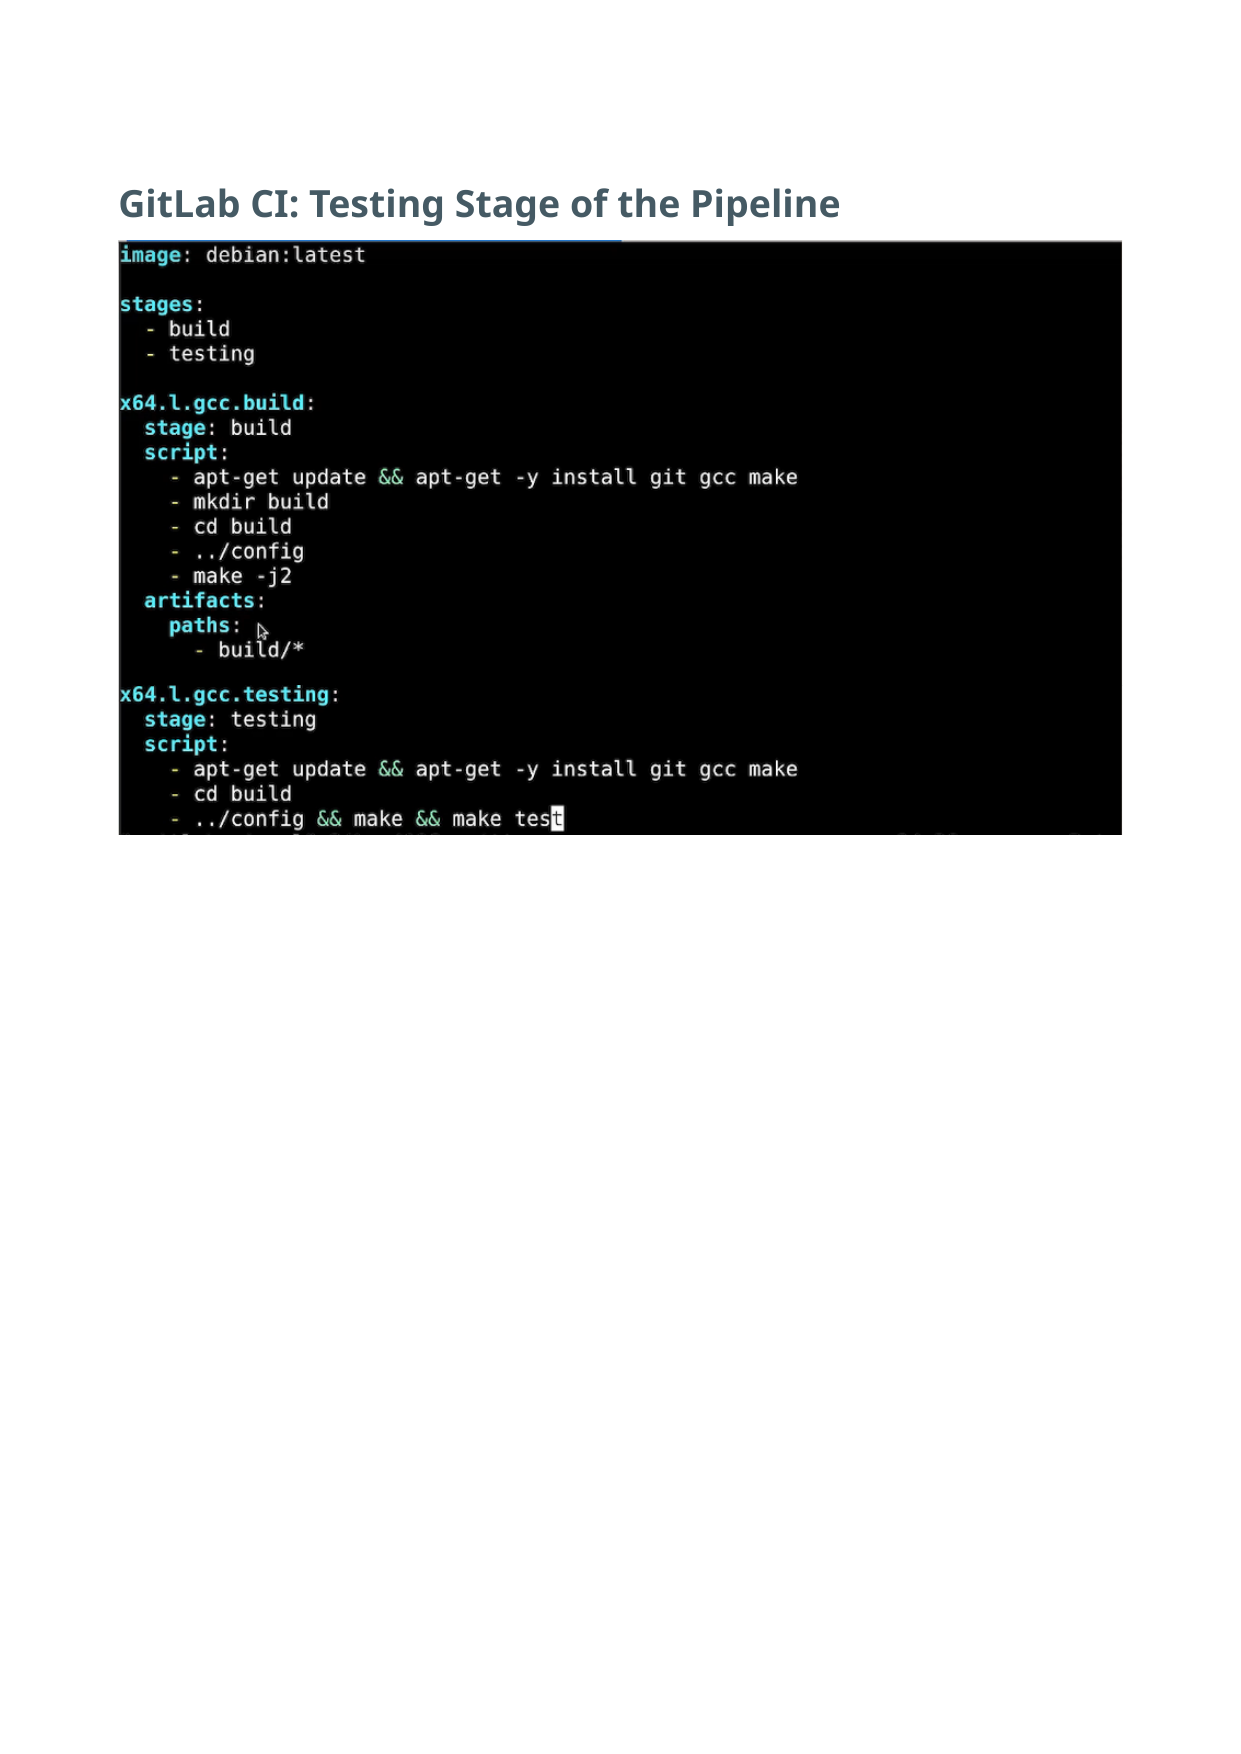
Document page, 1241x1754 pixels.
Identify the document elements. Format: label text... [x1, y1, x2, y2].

subtitle GitLab CI: Testing Stage of the Pipeline [118, 177, 1122, 228]
picture [118, 240, 1123, 835]
